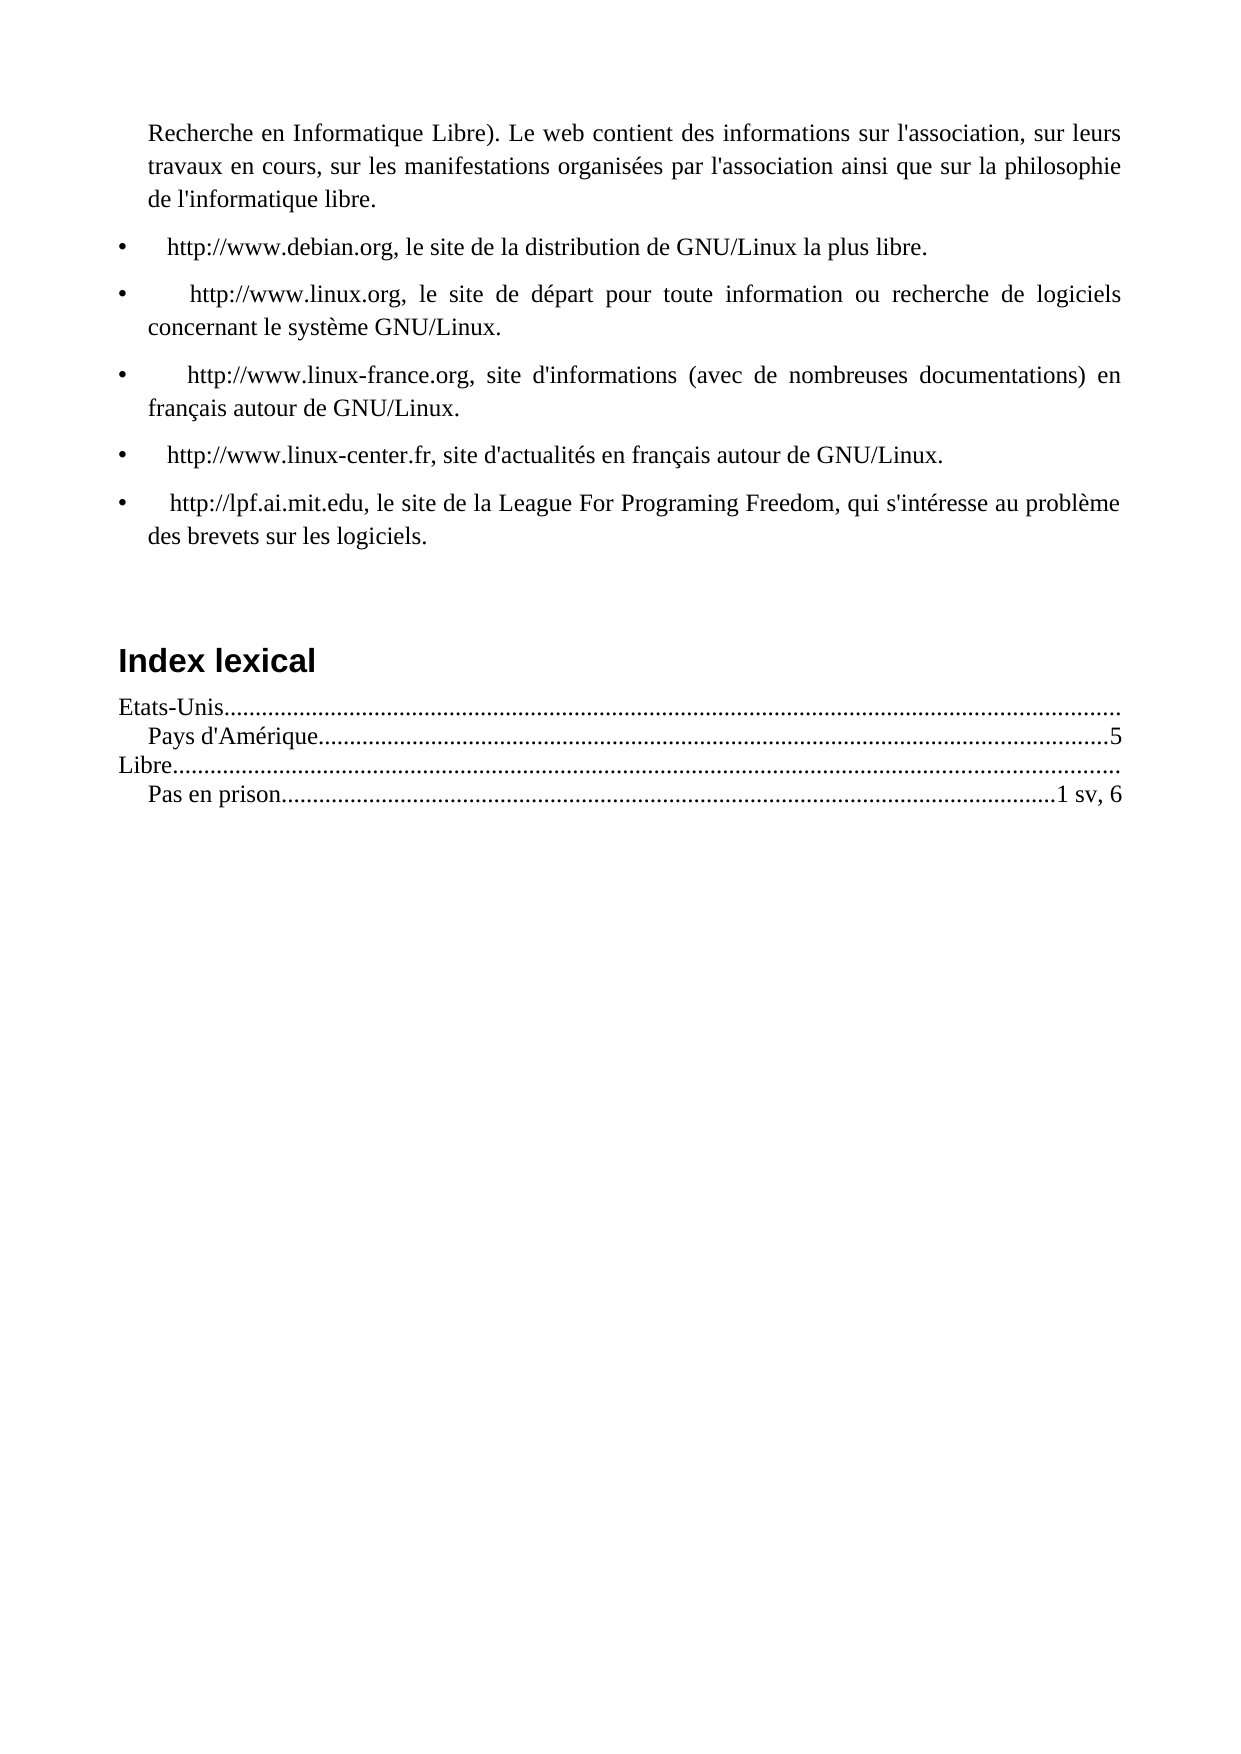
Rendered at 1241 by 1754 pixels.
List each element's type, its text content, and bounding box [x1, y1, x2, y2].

text Pays d'Amérique 5 [148, 721, 1122, 750]
text Etats-Unis [118, 692, 1122, 721]
list http://www.linux-center.fr, site d'actualités en français autour de GNU/Linux. [118, 441, 1122, 469]
list http://www.linux-france.org, site d'informations (avec de nombreuses documentations) en français autour de GNU/Linux. [118, 360, 1122, 422]
text Libre [118, 750, 1122, 779]
list http://www.linux.org, le site de départ pour toute information ou recherche de logiciels concernant le système GNU/Linux. [118, 279, 1122, 341]
list http://lpf.ai.mit.edu, le site de la League For Programing Freedom, qui s'intéresse au problème des brevets sur les logiciels. [118, 488, 1122, 550]
list Recherche en Informatique Libre). Le web contient des informations sur l'association, sur leurs travaux en cours, sur les manifestations organisées par l'association ainsi que sur la philosophie de l'informatique libre. [118, 118, 1122, 213]
text Pas en prison 1 sv, 6 [148, 779, 1122, 807]
list http://www.debian.org, le site de la distribution de GNU/Linux la plus libre. [118, 232, 1122, 261]
subtitle Index lexical [118, 641, 1122, 680]
